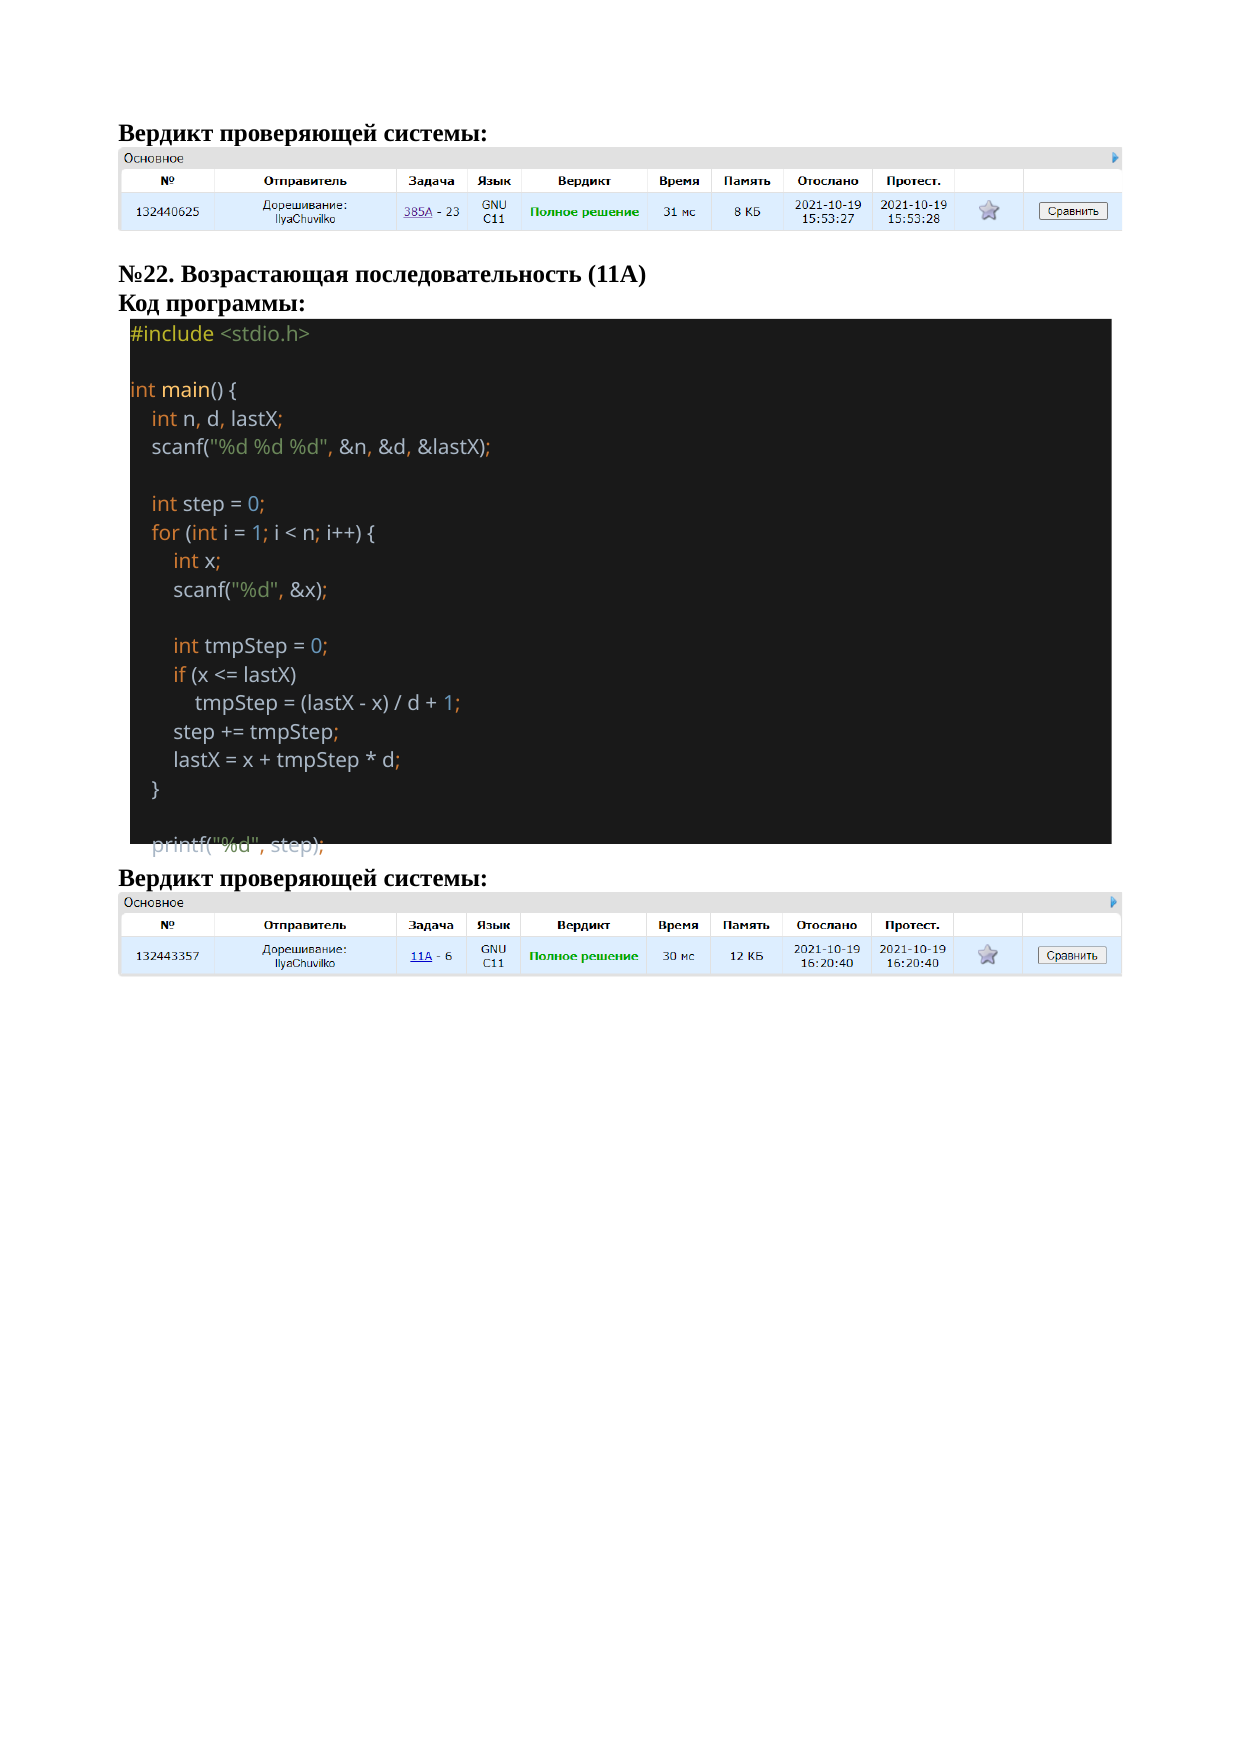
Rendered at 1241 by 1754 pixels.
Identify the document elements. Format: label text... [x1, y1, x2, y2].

picture [118, 892, 1123, 977]
picture [118, 146, 1123, 231]
text Код программы: [118, 288, 1122, 317]
text №22. Возрастающая последовательность (11A) [118, 259, 1122, 288]
text Вердикт проверяющей системы: [118, 118, 1122, 146]
text Вердикт проверяющей системы: [118, 863, 1122, 892]
